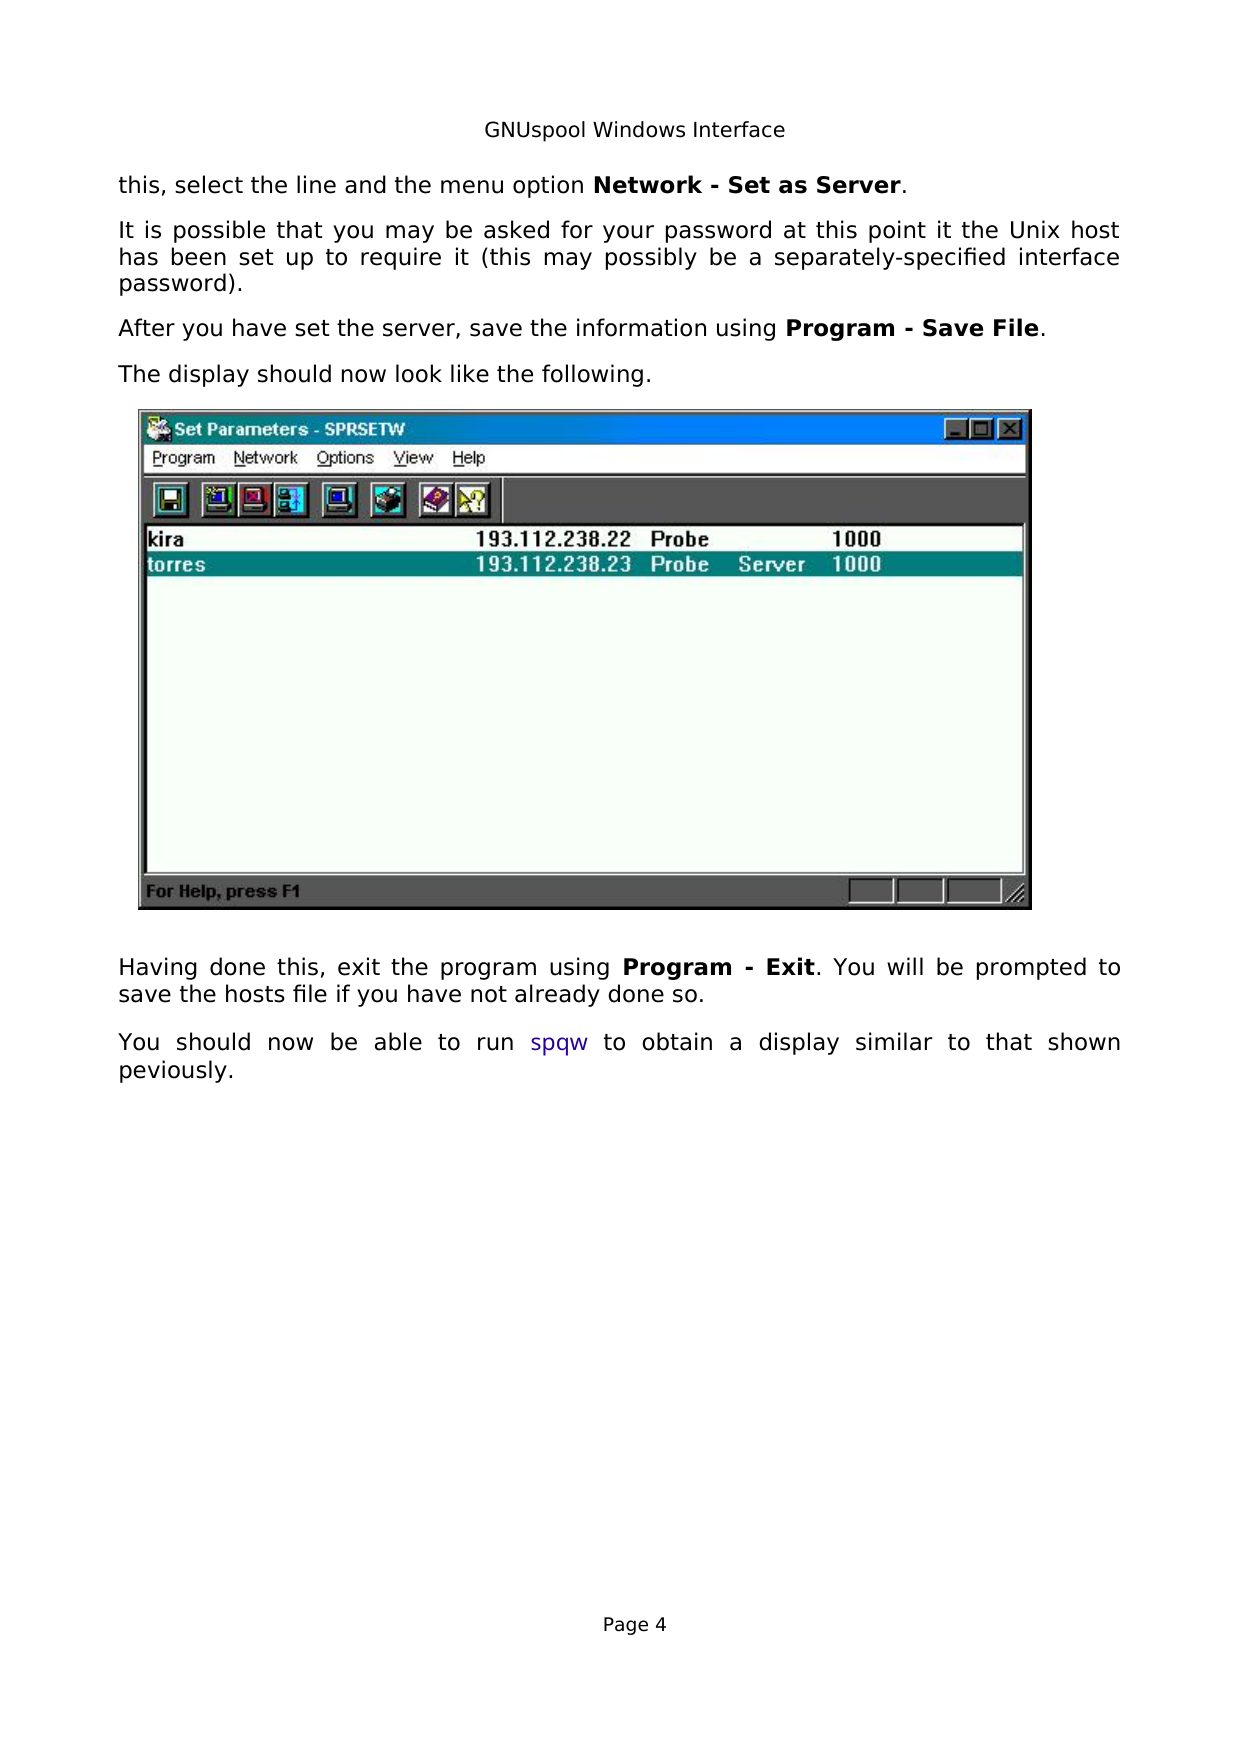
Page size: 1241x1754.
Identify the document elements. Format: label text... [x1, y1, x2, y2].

text this, select the line and the menu option Network - Set as Server. [118, 172, 1122, 199]
picture [138, 409, 1032, 910]
text The display should now look like the following. [118, 361, 1122, 387]
text Having done this, exit the program using Program - Exit. You will be prompted to save the hosts file if you have not already done so. [118, 954, 1122, 1008]
text After you have set the server, save the information using Program - Save File. [118, 316, 1122, 342]
text It is possible that you may be asked for your password at this point it the Unix host has been set up to require it (this may possibly be a separately-specified interface password). [118, 217, 1122, 297]
text You should now be able to run spqw to obtain a display similar to that shown peviously. [118, 1026, 1122, 1084]
